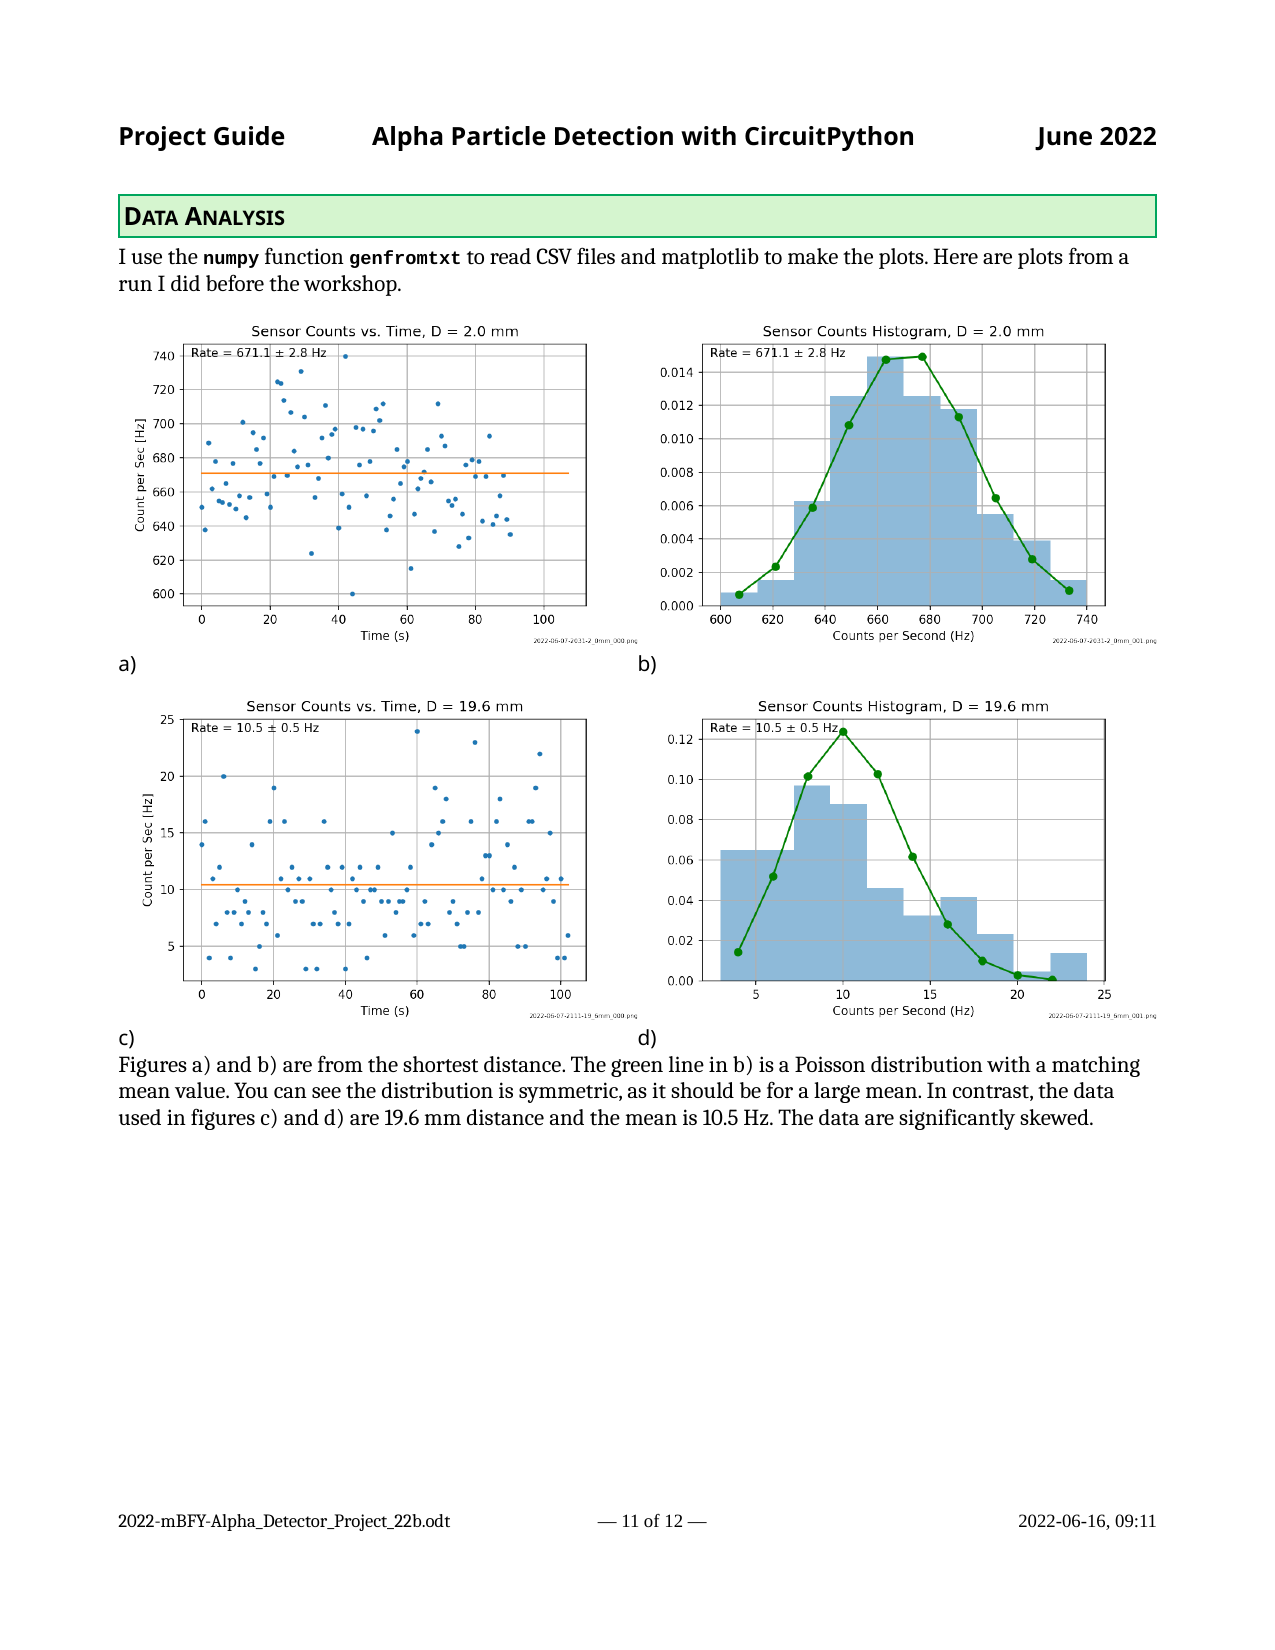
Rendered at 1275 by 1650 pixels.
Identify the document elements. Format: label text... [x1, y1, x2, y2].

table_header a) [118, 649, 637, 677]
table_cell c) [118, 1024, 637, 1052]
text Figures a) and b) are from the shortest distance. The green line in b) is a Poisson distribution with a matching mean value. You can see the distribution is symmetric, as it should be for a large mean. In contrast, the data used in figures c) and d) are 19.6 mm distance and the mean is 10.5 Hz. The data are significantly skewed. [118, 1052, 1157, 1131]
table_cell d) [638, 1024, 1157, 1052]
subtitle Data Analysis [120, 196, 1155, 236]
picture [118, 302, 1157, 649]
text I use the numpy function genfromtxt to read CSV files and matplotlib to make the plots. Here are plots from a run I did before the workshop. [118, 244, 1157, 297]
picture [118, 677, 1157, 1024]
table_header b) [638, 649, 1157, 677]
